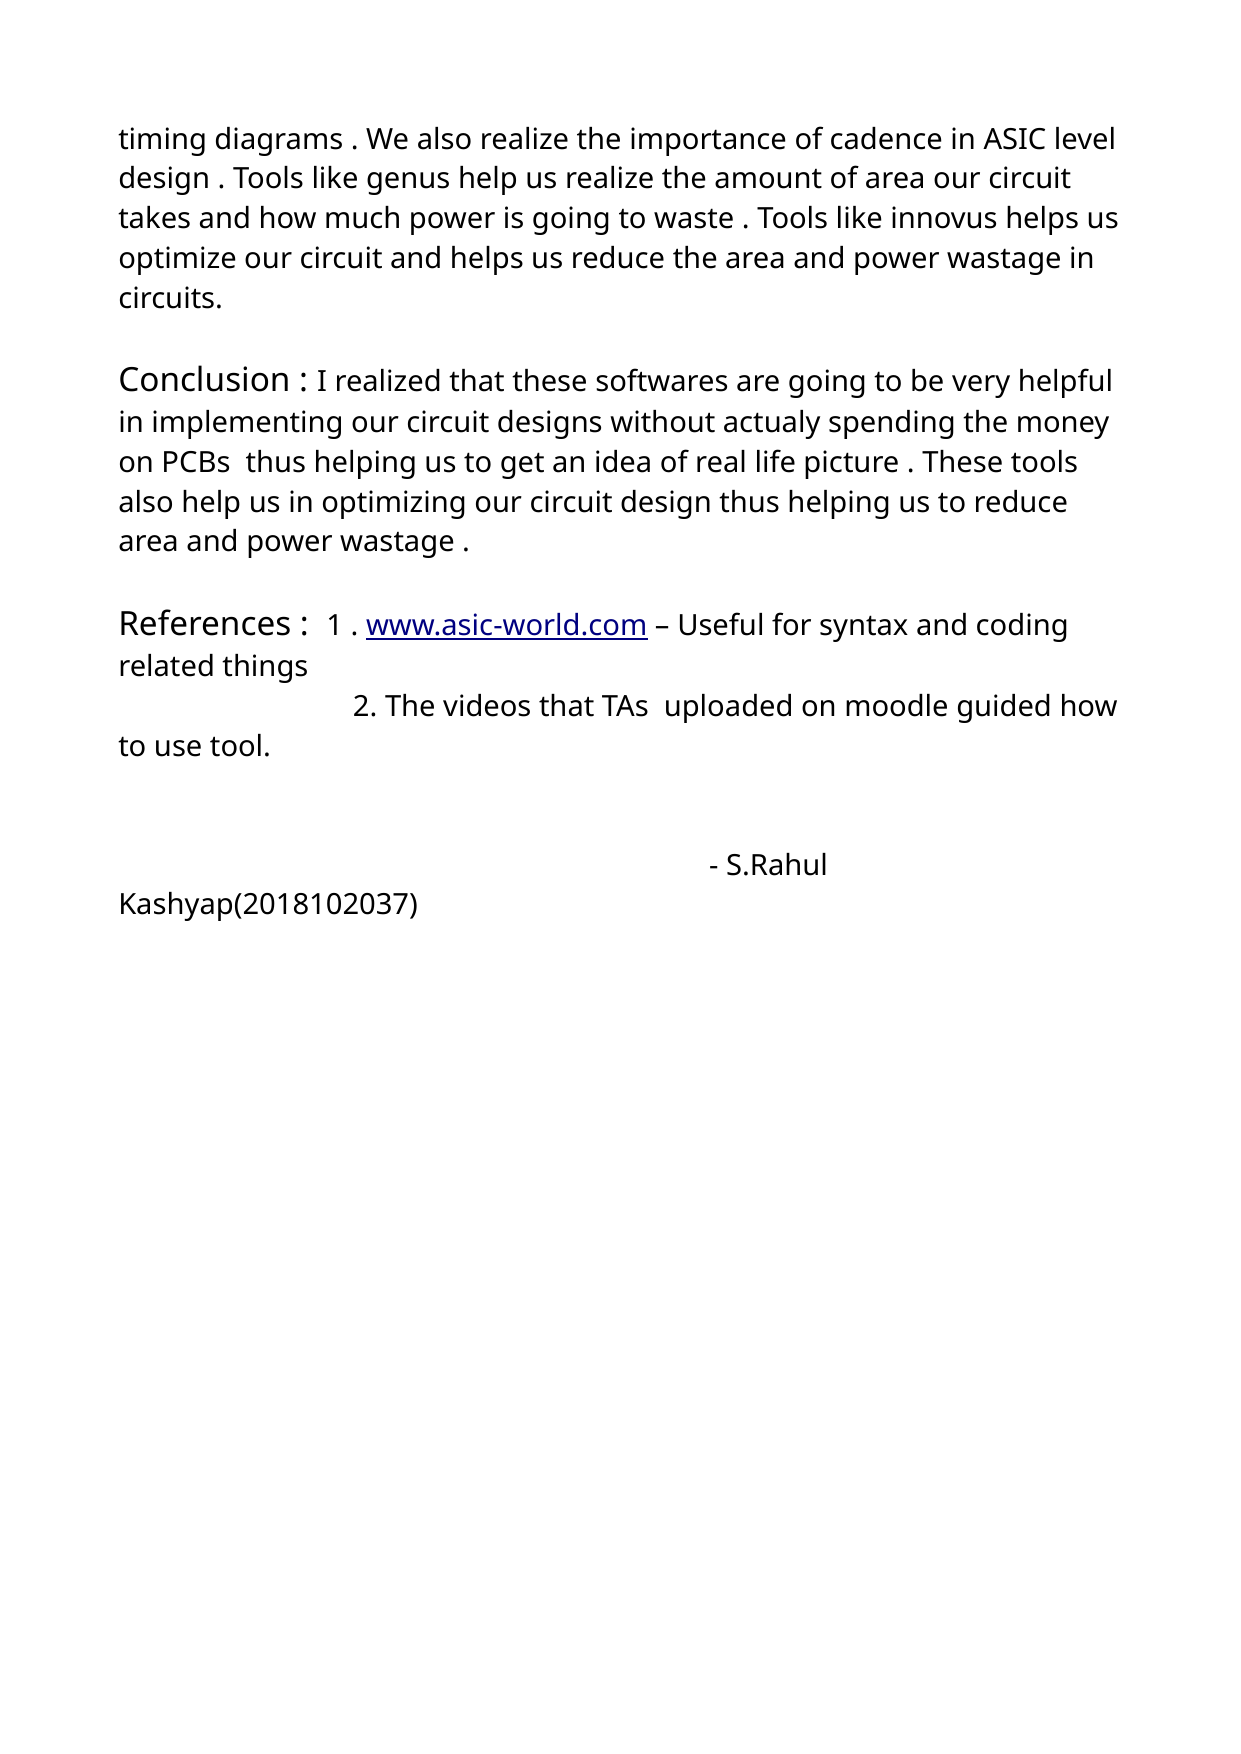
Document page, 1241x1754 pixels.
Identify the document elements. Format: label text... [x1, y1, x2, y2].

text References : 1 . www.asic-world.com – Useful for syntax and coding related things [118, 600, 1122, 685]
text timing diagrams . We also realize the importance of cadence in ASIC level design . Tools like genus help us realize the amount of area our circuit takes and how much power is going to waste . Tools like innovus helps us optimize our circuit and helps us reduce the area and power wastage in circuits. [118, 118, 1122, 317]
text Conclusion : I realized that these softwares are going to be very helpful in implementing our circuit designs without actualy spending the money on PCBs thus helping us to get an idea of real life picture . These tools also help us in optimizing our circuit design thus helping us to reduce area and power wastage . [118, 356, 1122, 560]
text 2. The videos that TAs uploaded on moodle guided how to use tool. [118, 685, 1122, 764]
text - S.Rahul Kashyap(2018102037) [118, 844, 1122, 923]
